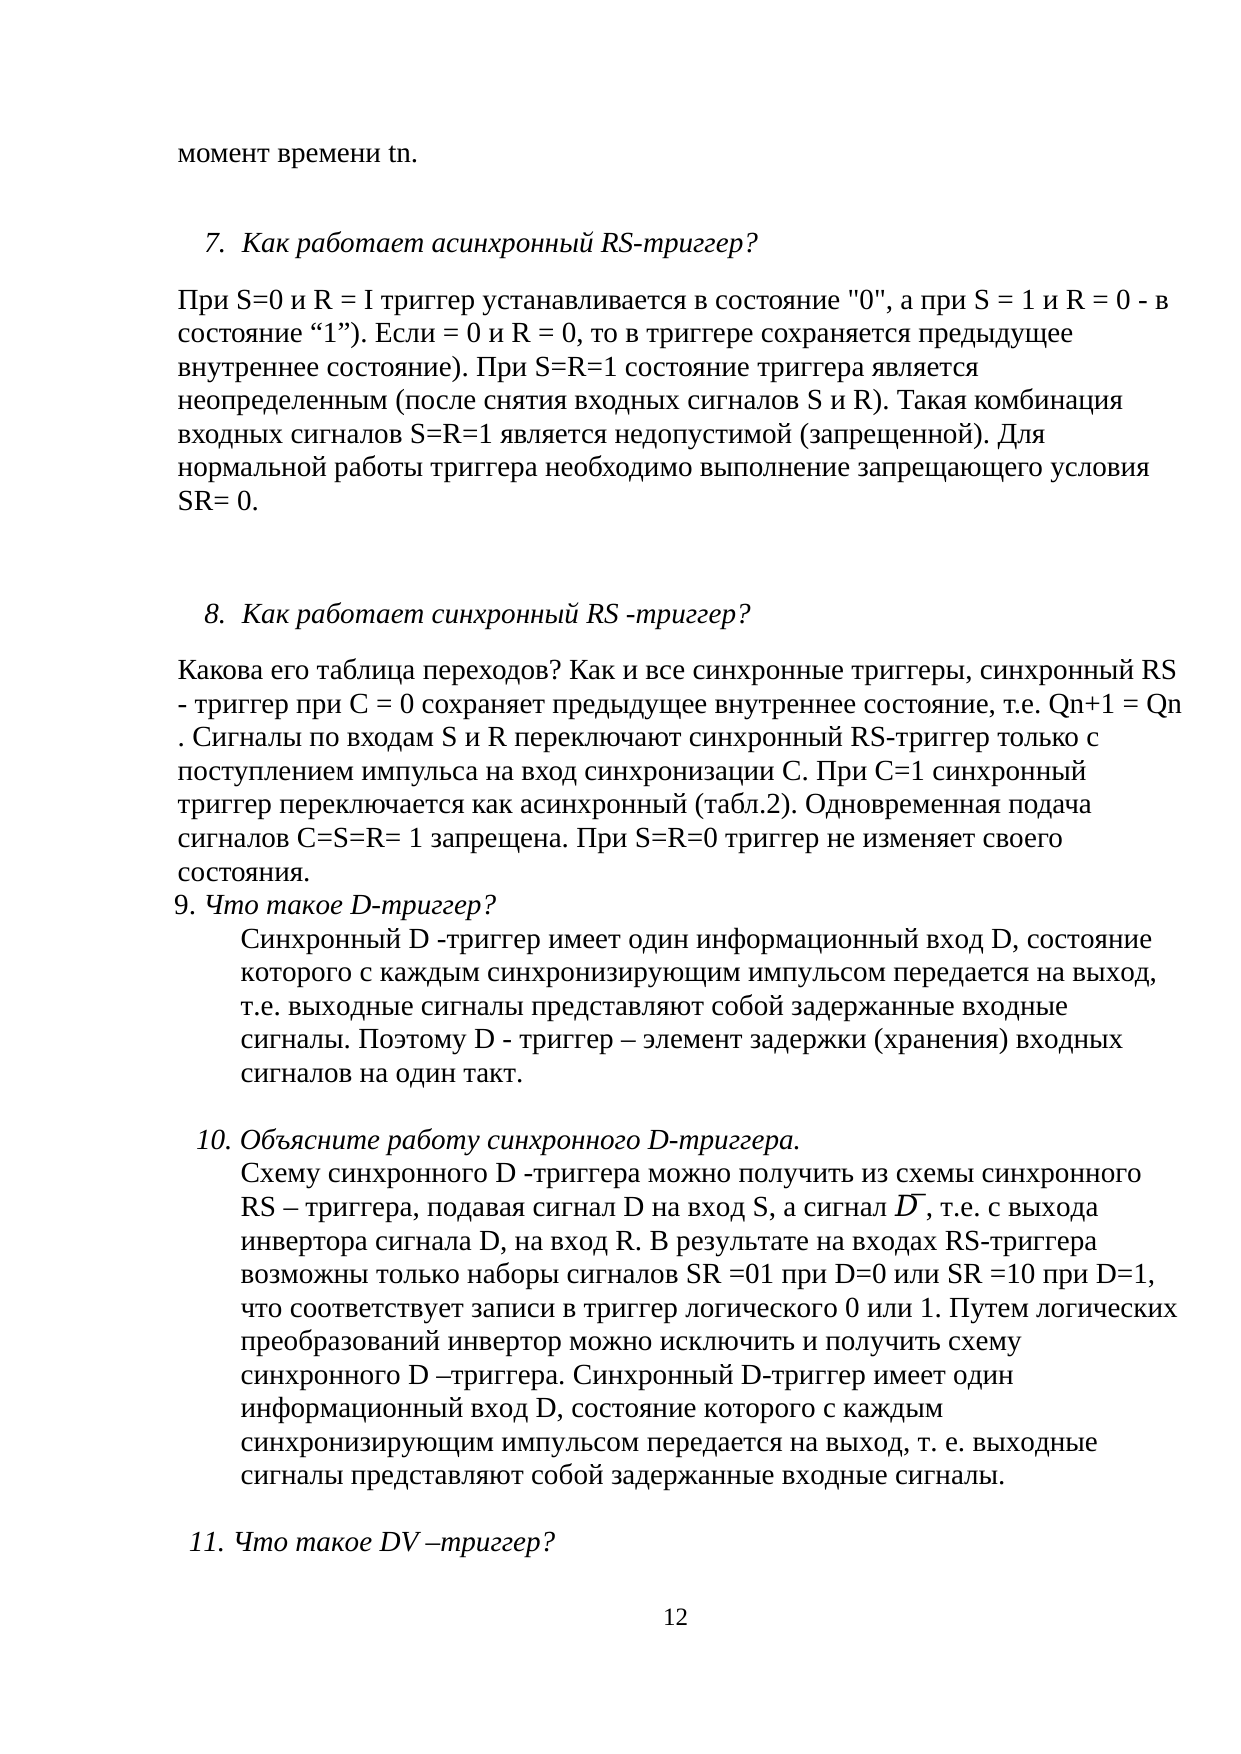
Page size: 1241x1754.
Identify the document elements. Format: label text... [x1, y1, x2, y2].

list момент времени tn. [177, 135, 1184, 202]
list Какова его таблица переходов? Как и все синхронные триггеры, синхронный RS - триггер при С = 0 сохраняет предыдущее внутреннее состояние, т.е. Qn+1 = Qn . Сигналы по входам S и R переключают синхронный RS-триггер только с поступлением импульса на вход синхронизации С. При С=1 синхронный триггер переключается как асинхронный (табл.2). Одновременная подача сигналов С=S=R= 1 запрещена. При S=R=0 триггер не изменяет своего состояния. [177, 652, 1184, 887]
text 10. Объясните работу синхронного D-триггера. [167, 1122, 1184, 1156]
text Схему синхронного D -триггера можно получить из схемы синхронного RS – триггера, подавая сигнал D на вход S, а сигнал 𝐷̅ , т.е. с выхода инвертора сигнала D, на вход R. В результате на входах RS-триггера возможны только наборы сигналов SR =01 при D=0 или SR =10 при D=1, что соответствует записи в триггер логического 0 или 1. Путем логических преобразований инвертор можно исключить и получить схему синхронного D –триггера. Синхронный D-триггер имеет один информационный вход D, состояние которого с каждым синхронизирующим импульсом передается на выход, т. е. выходные сигналы представляют собой задержанные входные сигналы. [240, 1156, 1184, 1491]
text 9. Что такое D-триггер? [167, 887, 1184, 921]
list При S=0 и R = I триггер устанавливается в состояние "0", а при S = 1 и R = 0 - в состояние “1”). Если = 0 и R = 0, то в триггере сохраняется предыдущее внутреннее состояние). При S=R=1 состояние триггера является неопределенным (после снятия входных сигналов S и R). Такая комбинация входных сигналов S=R=1 является недопустимой (запрещенной). Для нормальной работы триггера необходимо выполнение запрещающего условия SR= 0. [177, 282, 1184, 517]
list Как работает асинхронный RS-триггер? [204, 225, 1184, 259]
text 11. Что такое DV –триггер? [167, 1524, 1184, 1558]
text Синхронный D -триггер имеет один информационный вход D, состояние которого с каждым синхронизирующим импульсом передается на выход, т.е. выходные сигналы представляют собой задержанные входные сигналы. Поэтому D - триггер – элемент задержки (хранения) входных сигналов на один такт. [240, 921, 1184, 1088]
list Как работает синхронный RS -триггер? [204, 596, 1184, 629]
